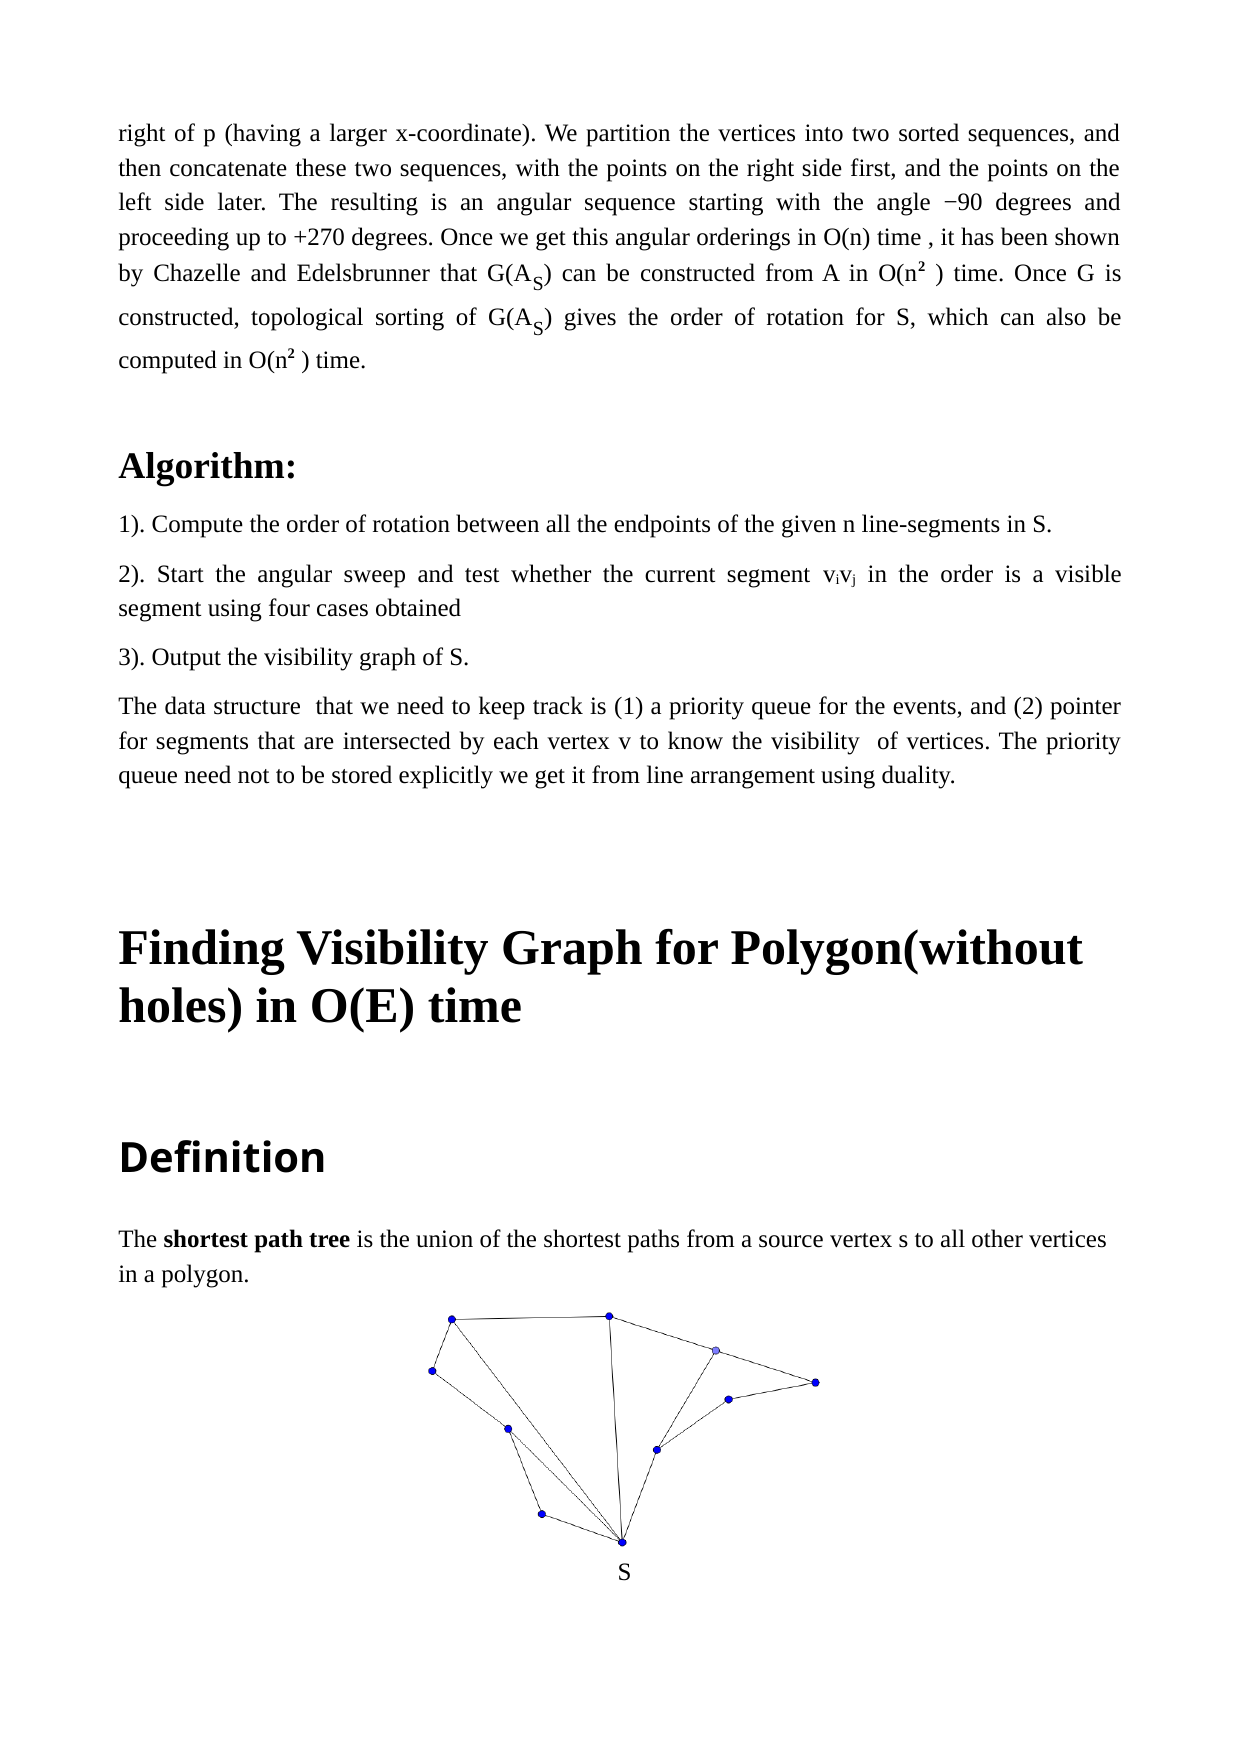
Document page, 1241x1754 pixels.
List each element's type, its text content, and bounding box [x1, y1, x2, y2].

text 3). Output the visibility graph of S. [118, 642, 1122, 671]
text 1). Compute the order of rotation between all the endpoints of the given n line-segments in S. [118, 509, 1122, 538]
text Definition [118, 1128, 1122, 1184]
text The shortest path tree is the union of the shortest paths from a source vertex s to all other vertices in a polygon. [118, 1224, 1122, 1287]
subtitle Finding Visibility Graph for Polygon(without holes) in O(E) time [118, 918, 1122, 1033]
text right of p (having a larger x-coordinate). We partition the vertices into two sorted sequences, and then concatenate these two sequences, with the points on the right side first, and the points on the left side later. The resulting is an angular sequence starting with the angle −90 degrees and proceeding up to +270 degrees. Once we get this angular orderings in O(n) time , it has been shown by Chazelle and Edelsbrunner that G(AS) can be constructed from A in O(n2 ) time. Once G is constructed, topological sorting of G(AS) gives the order of rotation for S, which can also be computed in O(n2 ) time. [118, 118, 1122, 374]
picture [414, 1297, 827, 1552]
text S [118, 1308, 1122, 1586]
text Algorithm: [118, 443, 1122, 486]
text 2). Start the angular sweep and test whether the current segment vivj in the order is a visible segment using four cases obtained [118, 559, 1122, 622]
text The data structure that we need to keep track is (1) a priority queue for the events, and (2) pointer for segments that are intersected by each vertex v to know the visibility of vertices. The priority queue need not to be stored explicitly we get it from line arrangement using duality. [118, 691, 1122, 789]
